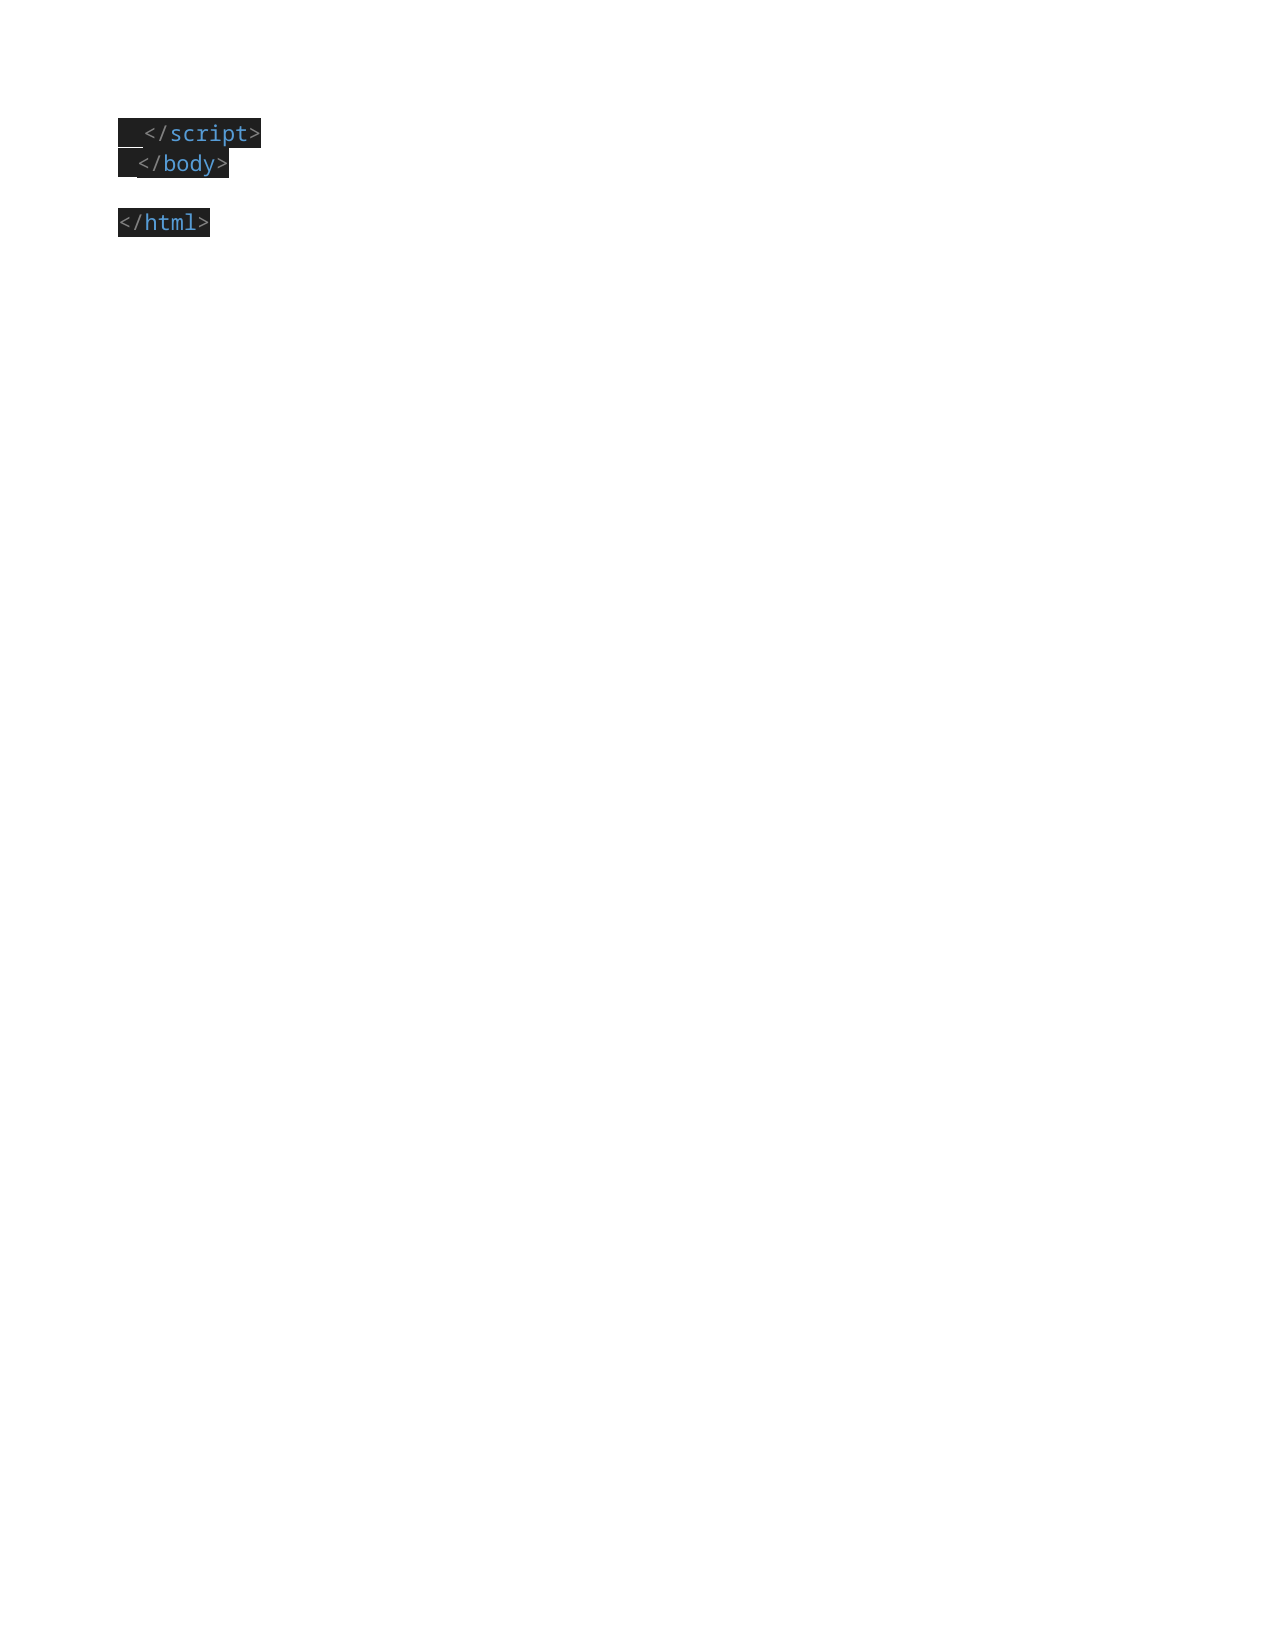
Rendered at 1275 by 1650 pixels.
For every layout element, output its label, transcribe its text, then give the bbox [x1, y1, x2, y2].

text </script> [118, 118, 1157, 148]
text </html> [118, 207, 1157, 237]
text </body> [118, 148, 1157, 178]
